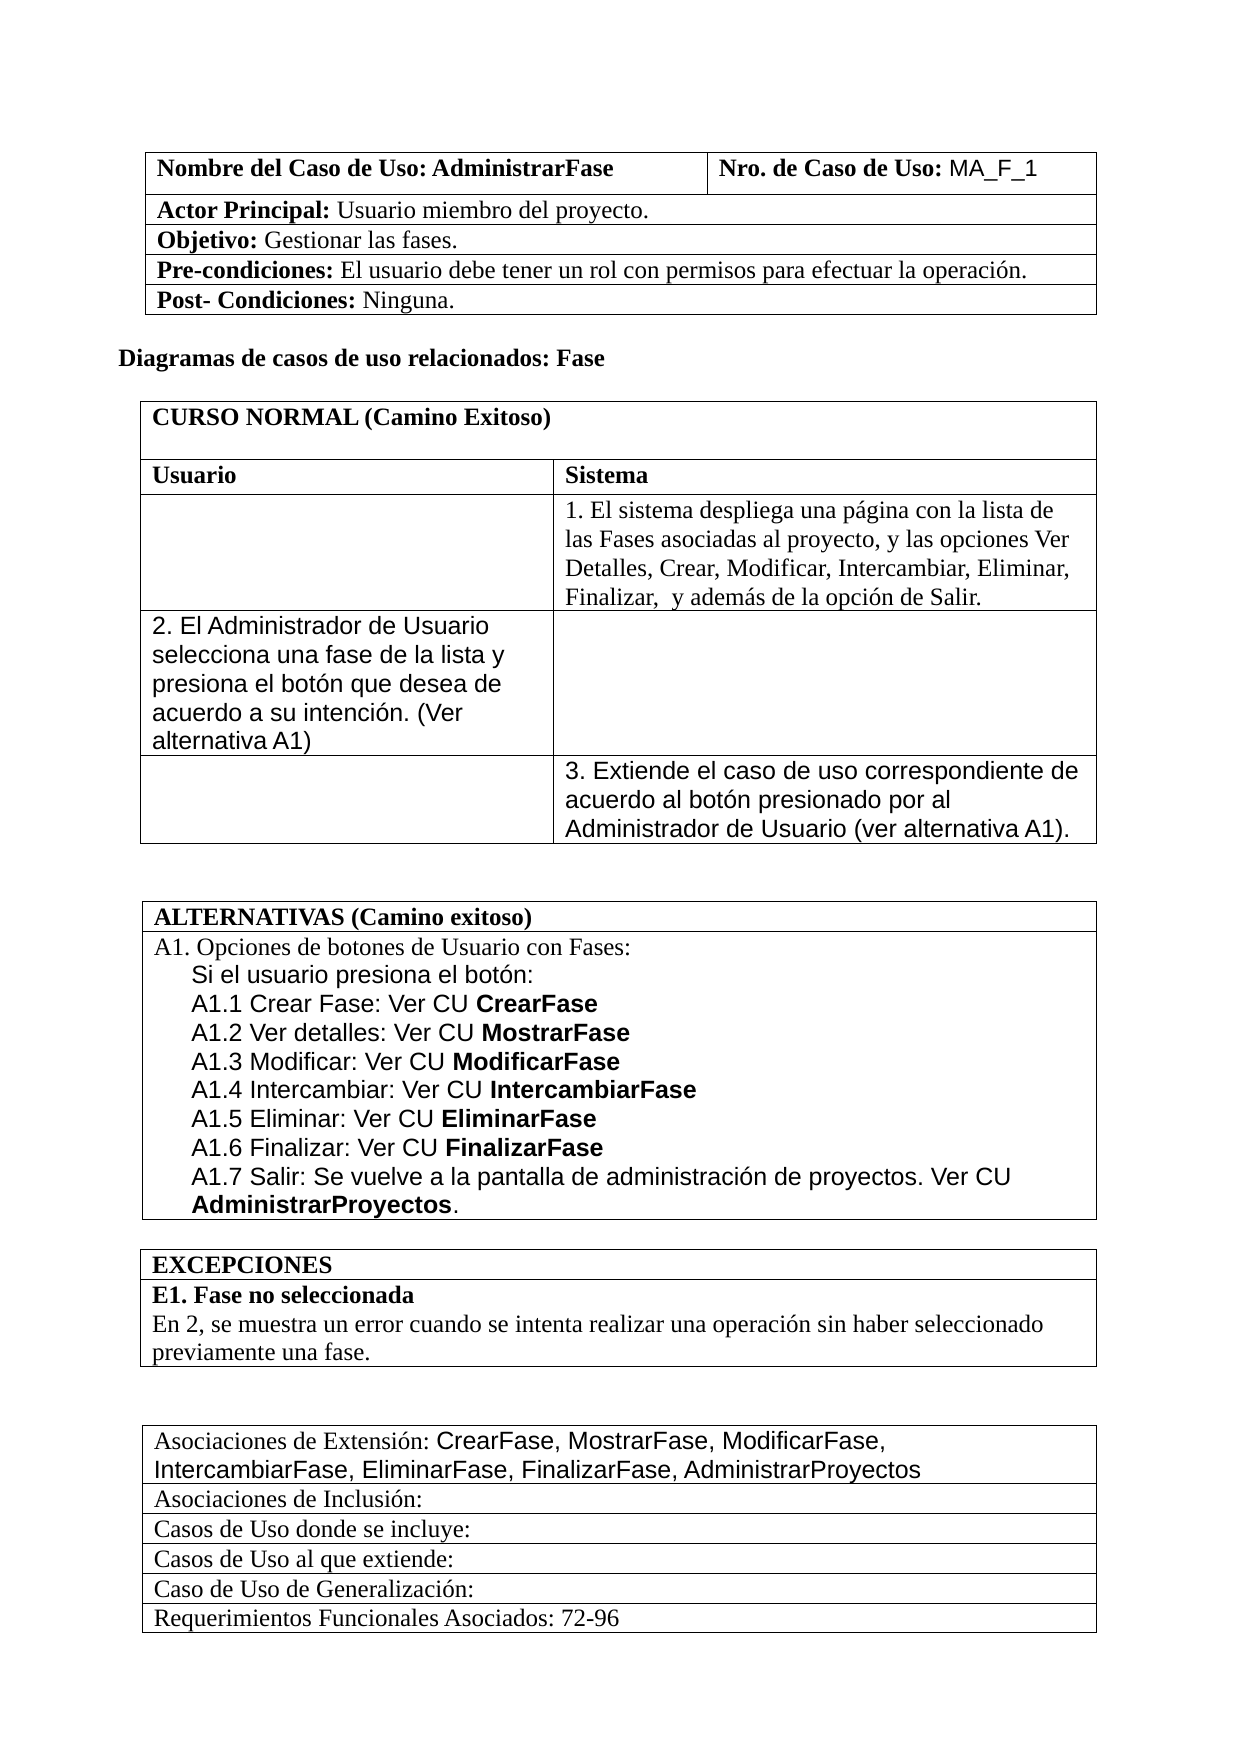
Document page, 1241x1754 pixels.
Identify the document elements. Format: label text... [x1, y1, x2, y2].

table_header Nro. de Caso de Uso: MA_F_1 [708, 153, 1096, 194]
text Diagramas de casos de uso relacionados: Fase [118, 343, 1122, 372]
table_cell Caso de Uso de Generalización: [143, 1574, 1096, 1602]
table_cell [141, 756, 553, 842]
table_cell 2. El Administrador de Usuario selecciona una fase de la lista y presiona el botón que desea de acuerdo a su intención. (Ver alternativa A1) [141, 611, 553, 755]
table_cell 3. Extiende el caso de uso correspondiente de acuerdo al botón presionado por al Administrador de Usuario (ver alternativa A1). [554, 756, 1096, 842]
table_header ALTERNATIVAS (Camino exitoso) [143, 902, 1096, 931]
table_cell Objetivo: Gestionar las fases. [146, 225, 1096, 254]
table_cell Sistema [554, 460, 1096, 494]
table_cell Pre-condiciones: El usuario debe tener un rol con permisos para efectuar la operación. [146, 255, 1096, 284]
table_cell [141, 495, 553, 610]
table_cell Casos de Uso donde se incluye: [143, 1514, 1096, 1543]
table_cell Post- Condiciones: Ninguna. [146, 285, 1096, 313]
table_cell Usuario [141, 460, 553, 494]
table_header Asociaciones de Extensión: CrearFase, MostrarFase, ModificarFase, IntercambiarFase, EliminarFase, FinalizarFase, AdministrarProyectos [143, 1426, 1096, 1483]
table_cell Actor Principal: Usuario miembro del proyecto. [146, 195, 1096, 224]
table_cell E1. Fase no seleccionada En 2, se muestra un error cuando se intenta realizar una operación sin haber seleccionado previamente una fase. [141, 1280, 1096, 1366]
table_cell Asociaciones de Inclusión: [143, 1484, 1096, 1513]
table_header Nombre del Caso de Uso: AdministrarFase [146, 153, 707, 194]
table_header CURSO NORMAL (Camino Exitoso) [141, 402, 1096, 459]
table_cell 1. El sistema despliega una página con la lista de las Fases asociadas al proyecto, y las opciones Ver Detalles, Crear, Modificar, Intercambiar, Eliminar, Finalizar, y además de la opción de Salir. [554, 495, 1096, 610]
table_header EXCEPCIONES [141, 1250, 1096, 1279]
table_cell [554, 611, 1096, 755]
table_cell Casos de Uso al que extiende: [143, 1544, 1096, 1573]
table_cell A1. Opciones de botones de Usuario con Fases: Si el usuario presiona el botón: A1.1 Crear Fase: Ver CU CrearFase A1.2 Ver detalles: Ver CU MostrarFase A1.3 Modificar: Ver CU ModificarFase A1.4 Intercambiar: Ver CU IntercambiarFase A1.5 Eliminar: Ver CU EliminarFase A1.6 Finalizar: Ver CU FinalizarFase A1.7 Salir: Se vuelve a la pantalla de administración de proyectos. Ver CU AdministrarProyectos. [143, 932, 1096, 1219]
table_cell Requerimientos Funcionales Asociados: 72-96 [143, 1604, 1096, 1632]
